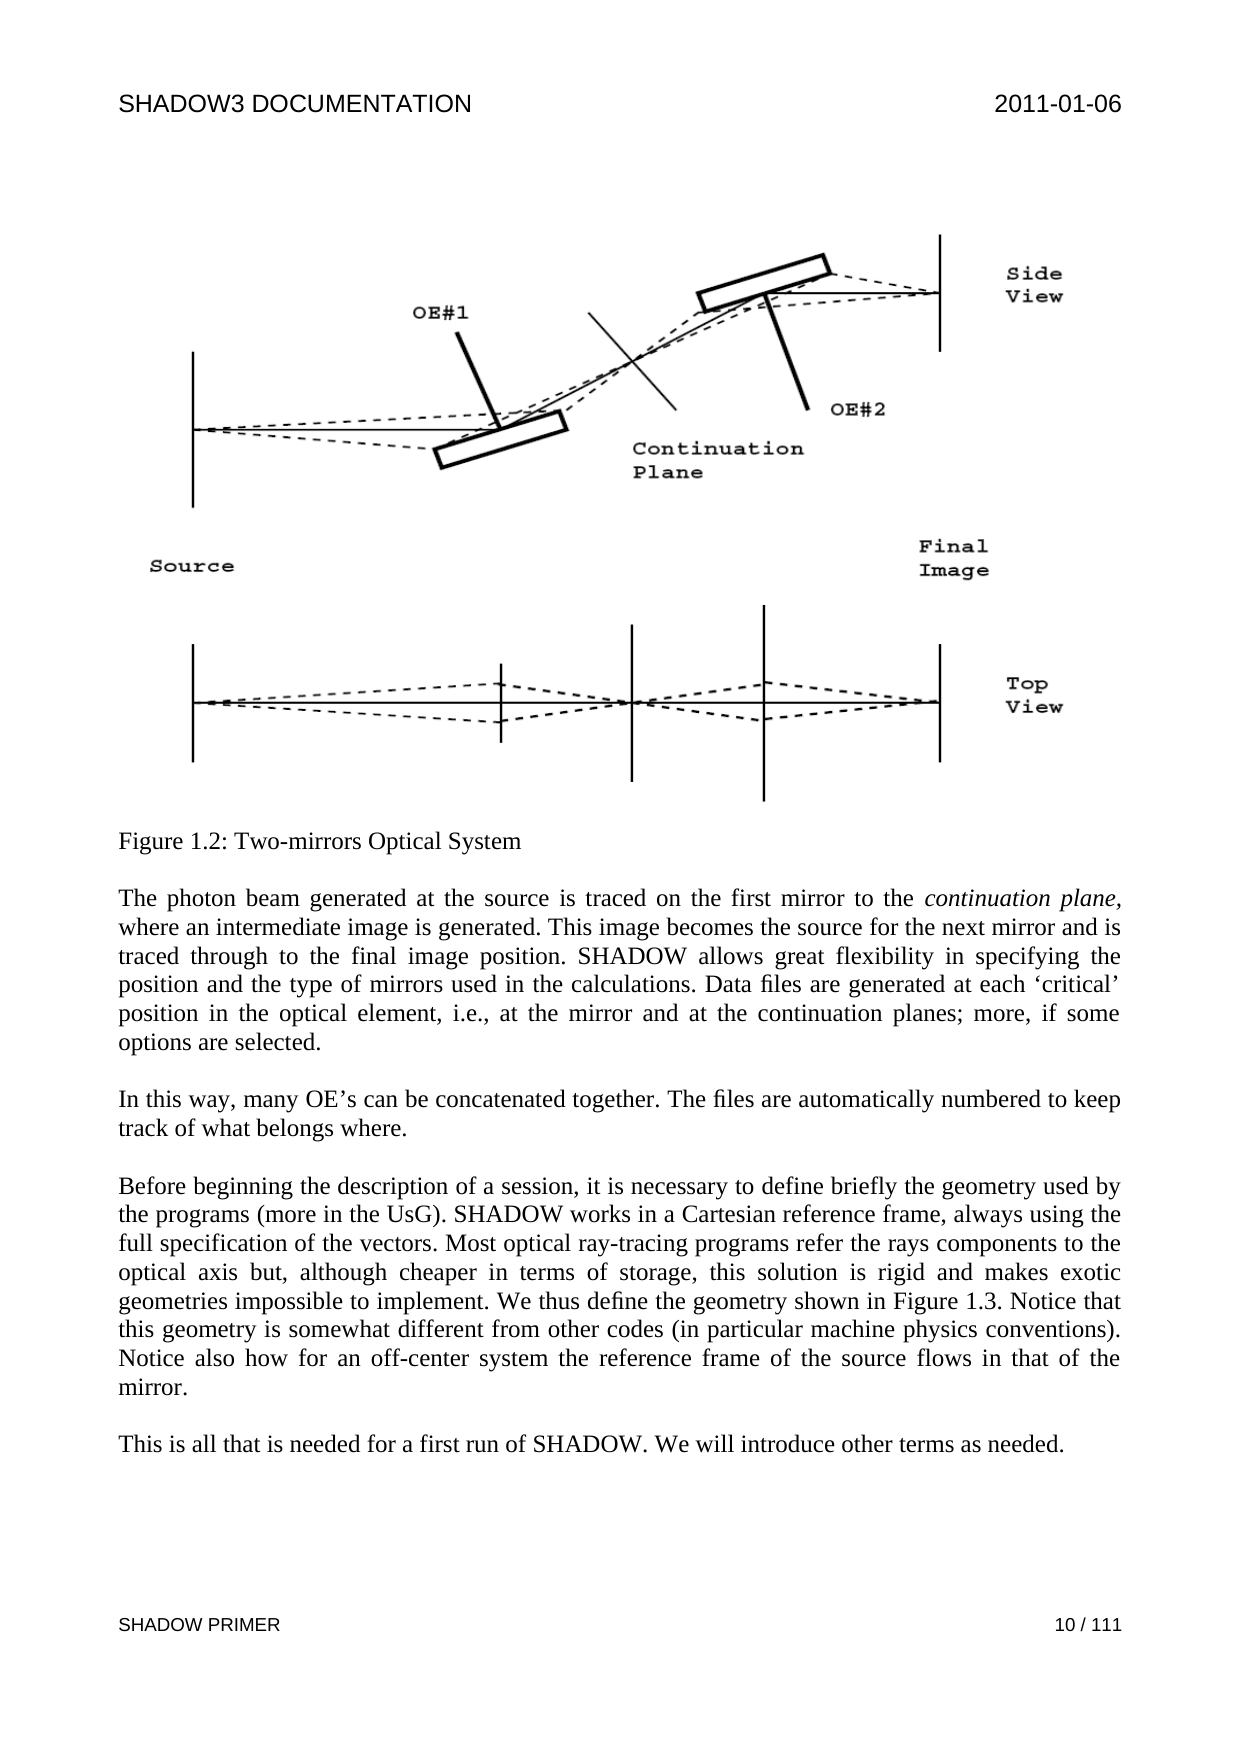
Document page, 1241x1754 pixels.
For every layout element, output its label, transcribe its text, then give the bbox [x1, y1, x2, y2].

text Before beginning the description of a session, it is necessary to define briefly the geometry used by the programs (more in the UsG). SHADOW works in a Cartesian reference frame, always using the full specification of the vectors. Most optical ray-tracing programs refer the rays components to the optical axis but, although cheaper in terms of storage, this solution is rigid and makes exotic geometries impossible to implement. We thus deﬁne the geometry shown in Figure 1.3. Notice that this geometry is somewhat different from other codes (in particular machine physics conventions). Notice also how for an off-center system the reference frame of the source flows in that of the mirror. [118, 1171, 1122, 1401]
text In this way, many OE’s can be concatenated together. The ﬁles are automatically numbered to keep track of what belongs where. [118, 1084, 1122, 1142]
text The photon beam generated at the source is traced on the first mirror to the continuation plane, where an intermediate image is generated. This image becomes the source for the next mirror and is traced through to the final image position. SHADOW allows great flexibility in specifying the position and the type of mirrors used in the calculations. Data ﬁles are generated at each ‘critical’ position in the optical element, i.e., at the mirror and at the continuation planes; more, if some options are selected. [118, 883, 1122, 1056]
text This is all that is needed for a first run of SHADOW. We will introduce other terms as needed. [118, 1429, 1122, 1458]
text Figure 1.2: Two-mirrors Optical System [118, 826, 1122, 854]
